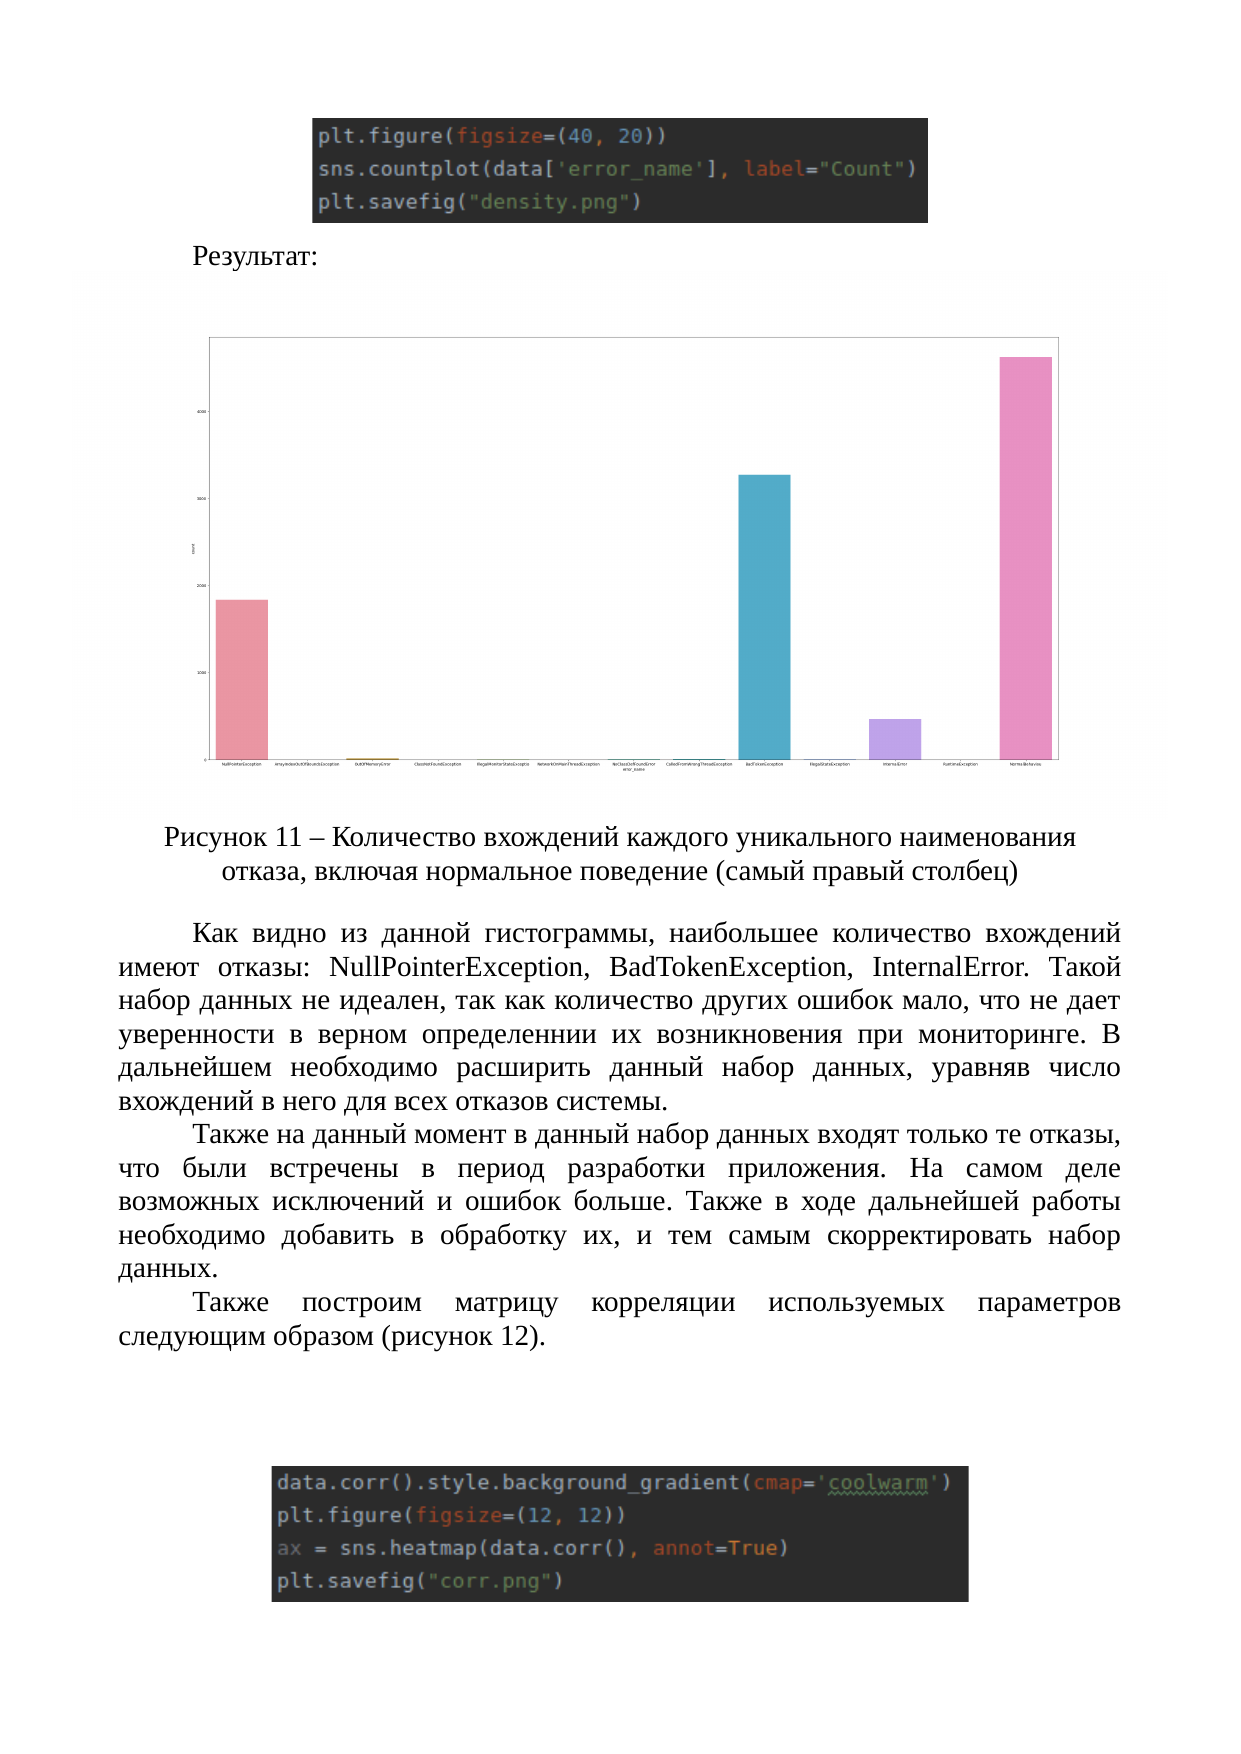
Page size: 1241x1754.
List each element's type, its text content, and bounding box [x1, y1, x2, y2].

text Рисунок 11 – Количество вхождений каждого уникального наименования отказа, включая нормальное поведение (самый правый столбец) [118, 820, 1122, 886]
picture [312, 118, 928, 223]
picture [72, 271, 1168, 820]
picture [271, 1466, 969, 1602]
text Также построим матрицу корреляции используемых параметров следующим образом (рисунок 12). [118, 1284, 1122, 1351]
text Также на данный момент в данный набор данных входят только те отказы, что были встречены в период разработки приложения. На самом деле возможных исключений и ошибок больше. Также в ходе дальнейшей работы необходимо добавить в обработку их, и тем самым скорректировать набор данных. [118, 1116, 1122, 1284]
text Как видно из данной гистограммы, наибольшее количество вхождений имеют отказы: NullPointerException, BadTokenException, InternalError. Такой набор данных не идеален, так как количество других ошибок мало, что не дает уверенности в верном определеннии их возникновения при мониторинге. В дальнейшем необходимо расширить данный набор данных, уравняв число вхождений в него для всех отказов системы. [118, 915, 1122, 1116]
text Результат: [118, 238, 1122, 271]
